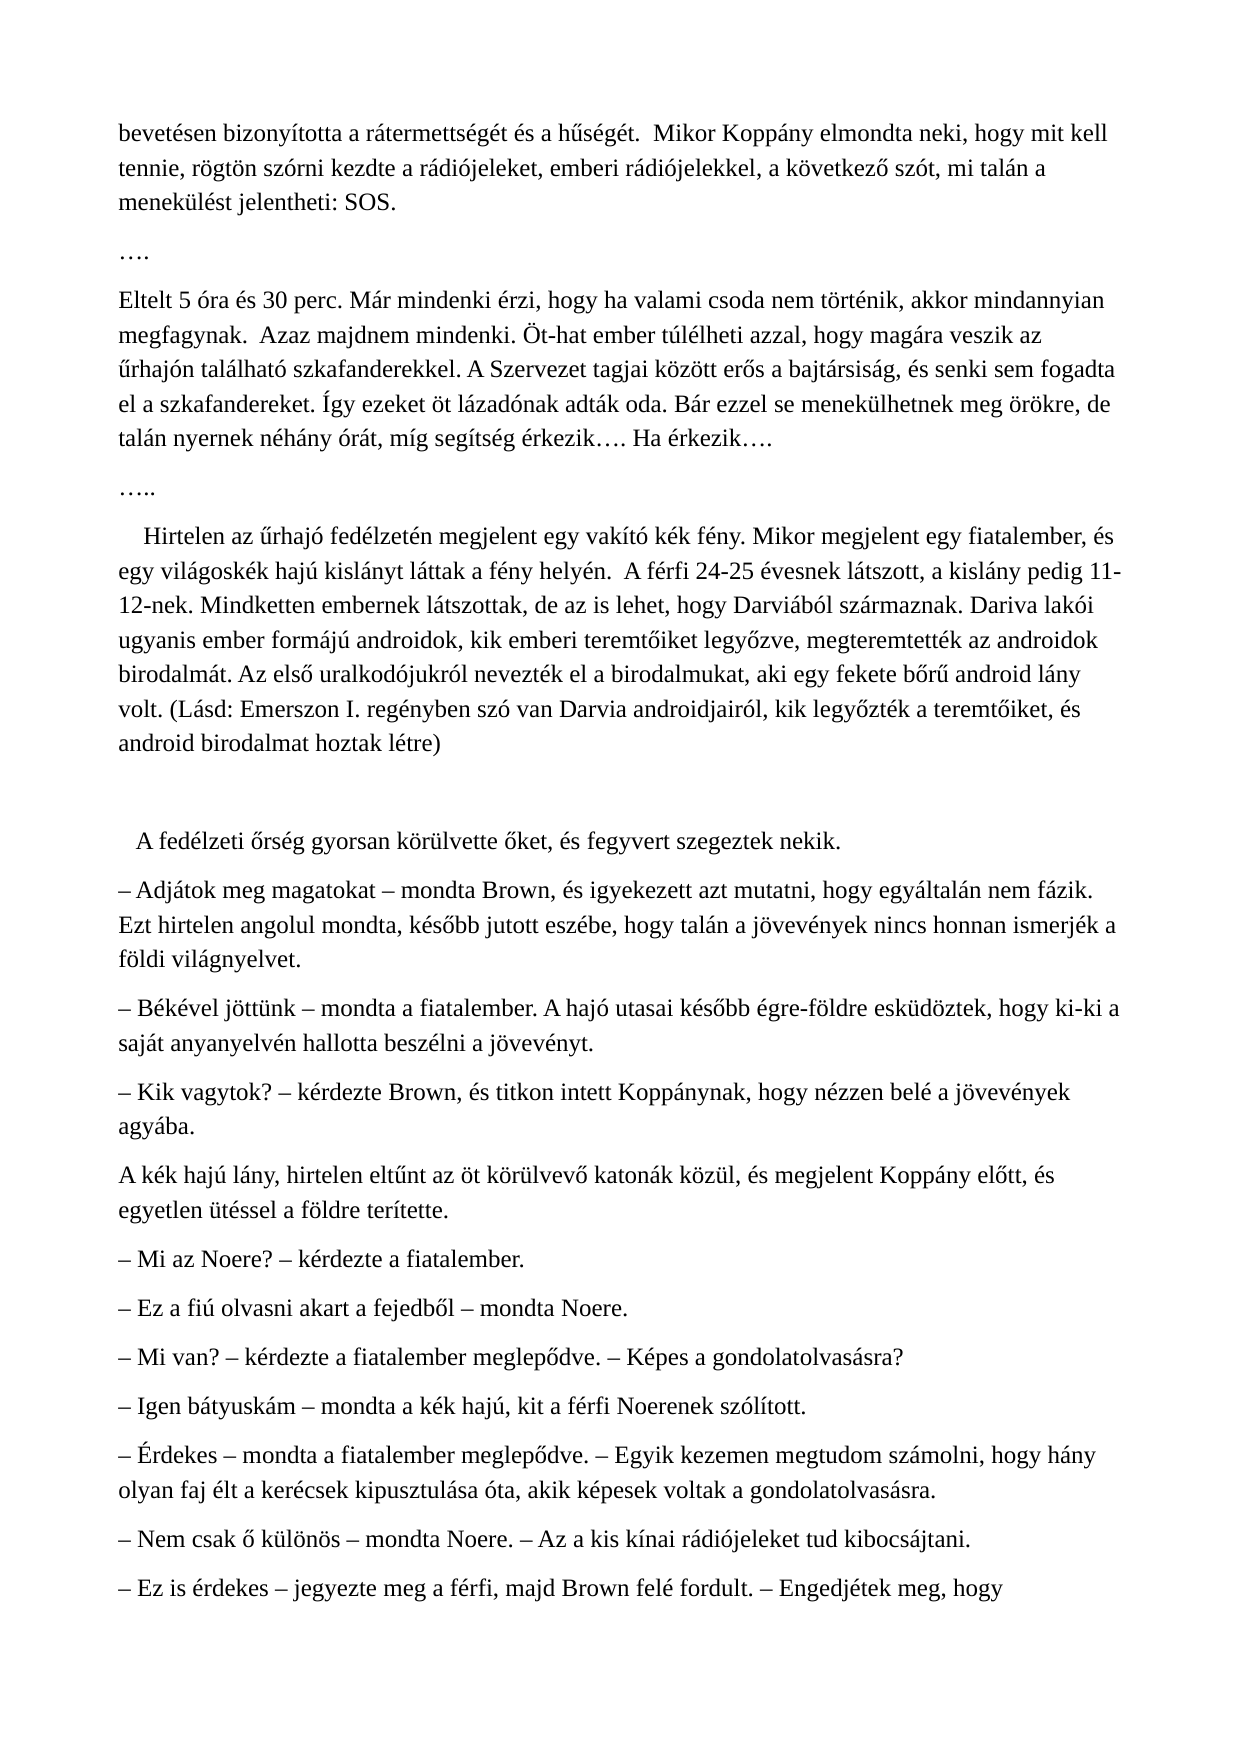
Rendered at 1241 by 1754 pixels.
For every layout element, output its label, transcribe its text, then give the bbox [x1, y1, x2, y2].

text – Adjátok meg magatokat – mondta Brown, és igyekezett azt mutatni, hogy egyáltalán nem fázik. Ezt hirtelen angolul mondta, később jutott eszébe, hogy talán a jövevények nincs honnan ismerjék a földi világnyelvet. [118, 875, 1122, 973]
text …. [118, 236, 1122, 265]
text – Érdekes – mondta a fiatalember meglepődve. – Egyik kezemen megtudom számolni, hogy hány olyan faj élt a kerécsek kipusztulása óta, akik képesek voltak a gondolatolvasásra. [118, 1440, 1122, 1503]
text A fedélzeti őrség gyorsan körülvette őket, és fegyvert szegeztek nekik. [118, 826, 1122, 855]
text – Ez is érdekes – jegyezte meg a férfi, majd Brown felé fordult. – Engedjétek meg, hogy [118, 1573, 1122, 1602]
text A kék hajú lány, hirtelen eltűnt az öt körülvevő katonák közül, és megjelent Koppány előtt, és egyetlen ütéssel a földre terítette. [118, 1160, 1122, 1224]
text Eltelt 5 óra és 30 perc. Már mindenki érzi, hogy ha valami csoda nem történik, akkor mindannyian megfagynak. Azaz majdnem mindenki. Öt-hat ember túlélheti azzal, hogy magára veszik az űrhajón található szkafanderekkel. A Szervezet tagjai között erős a bajtársiság, és senki sem fogadta el a szkafandereket. Így ezeket öt lázadónak adták oda. Bár ezzel se menekülhetnek meg örökre, de talán nyernek néhány órát, míg segítség érkezik…. Ha érkezik…. [118, 285, 1122, 452]
text – Mi van? – kérdezte a fiatalember meglepődve. – Képes a gondolatolvasásra? [118, 1342, 1122, 1371]
text – Mi az Noere? – kérdezte a fiatalember. [118, 1244, 1122, 1273]
text – Kik vagytok? – kérdezte Brown, és titkon intett Koppánynak, hogy nézzen belé a jövevények agyába. [118, 1077, 1122, 1140]
text – Nem csak ő különös – mondta Noere. – Az a kis kínai rádiójeleket tud kibocsájtani. [118, 1524, 1122, 1552]
text – Igen bátyuskám – mondta a kék hajú, kit a férfi Noerenek szólított. [118, 1391, 1122, 1420]
text – Békével jöttünk – mondta a fiatalember. A hajó utasai később égre-földre esküdöztek, hogy ki-ki a saját anyanyelvén hallotta beszélni a jövevényt. [118, 993, 1122, 1057]
text – Ez a fiú olvasni akart a fejedből – mondta Noere. [118, 1293, 1122, 1322]
text ….. [118, 472, 1122, 501]
text Hirtelen az űrhajó fedélzetén megjelent egy vakító kék fény. Mikor megjelent egy fiatalember, és egy világoskék hajú kislányt láttak a fény helyén. A férfi 24-25 évesnek látszott, a kislány pedig 11-12-nek. Mindketten embernek látszottak, de az is lehet, hogy Darviából származnak. Dariva lakói ugyanis ember formájú androidok, kik emberi teremtőiket legyőzve, megteremtették az androidok birodalmát. Az első uralkodójukról nevezték el a birodalmukat, aki egy fekete bőrű android lány volt. (Lásd: Emerszon I. regényben szó van Darvia androidjairól, kik legyőzték a teremtőiket, és android birodalmat hoztak létre) [118, 521, 1122, 757]
text bevetésen bizonyította a rátermettségét és a hűségét. Mikor Koppány elmondta neki, hogy mit kell tennie, rögtön szórni kezdte a rádiójeleket, emberi rádiójelekkel, a következő szót, mi talán a menekülést jelentheti: SOS. [118, 118, 1122, 216]
